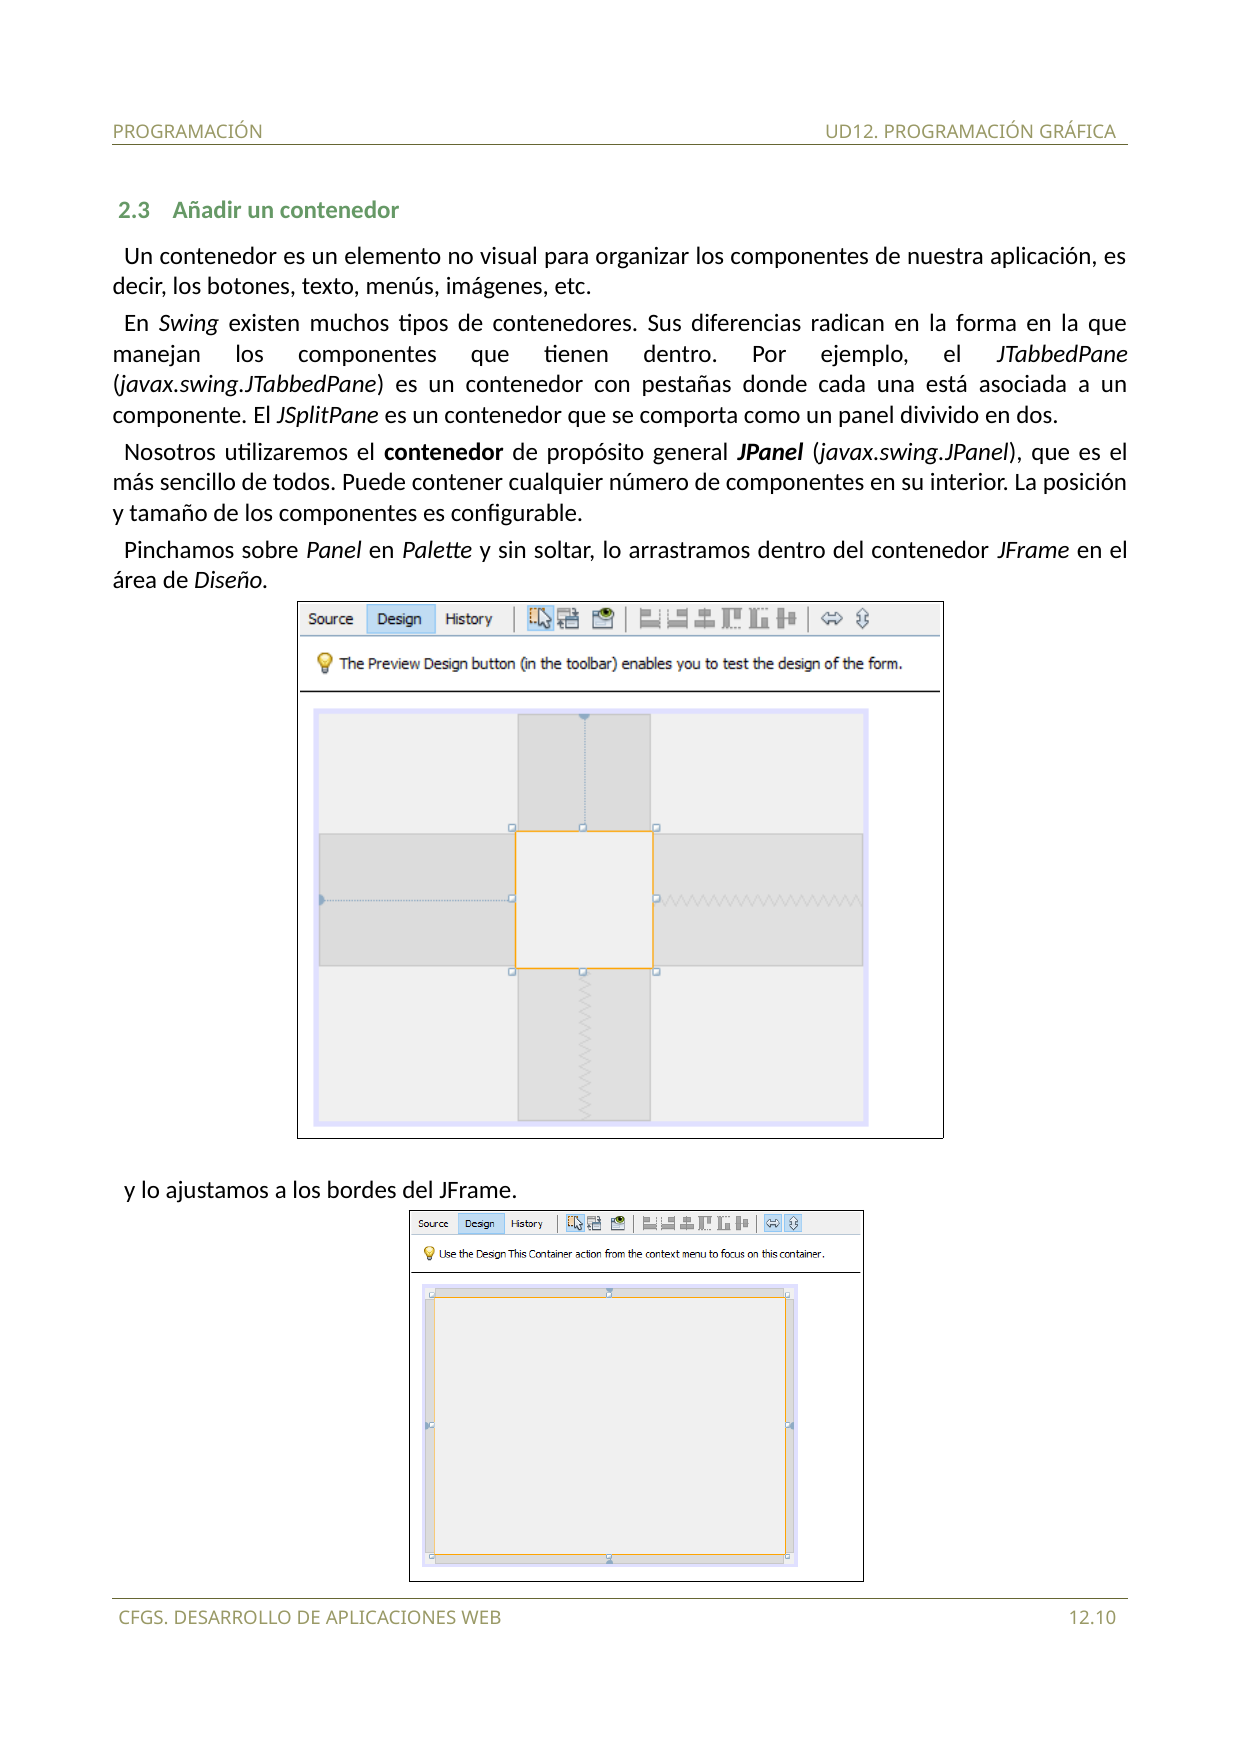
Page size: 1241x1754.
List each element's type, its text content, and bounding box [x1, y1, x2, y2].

text [410, 1211, 863, 1581]
picture [300, 604, 940, 1135]
text Nosotros utilizaremos el contenedor de propósito general JPanel (javax.swing.JPanel), que es el más sencillo de todos. Puede contener cualquier número de componentes en su interior. La posición y tamaño de los componentes es configurable. [112, 436, 1128, 527]
text Un contenedor es un elemento no visual para organizar los componentes de nuestra aplicación, es decir, los botones, texto, menús, imágenes, etc. [112, 240, 1128, 301]
text Pinchamos sobre Panel en Palette y sin soltar, lo arrastramos dentro del contenedor JFrame en el área de Diseño. [112, 534, 1128, 595]
text En Swing existen muchos tipos de contenedores. Sus diferencias radican en la forma en la que manejan los componentes que tienen dentro. Por ejemplo, el JTabbedPane (javax.swing.JTabbedPane) es un contenedor con pestañas donde cada una está asociada a un componente. El JSplitPane es un contenedor que se comporta como un panel divivido en dos. [112, 307, 1128, 429]
text y lo ajustamos a los bordes del JFrame. [112, 1174, 1128, 1205]
picture [411, 1212, 861, 1578]
subtitle Añadir un contenedor [112, 194, 1128, 225]
